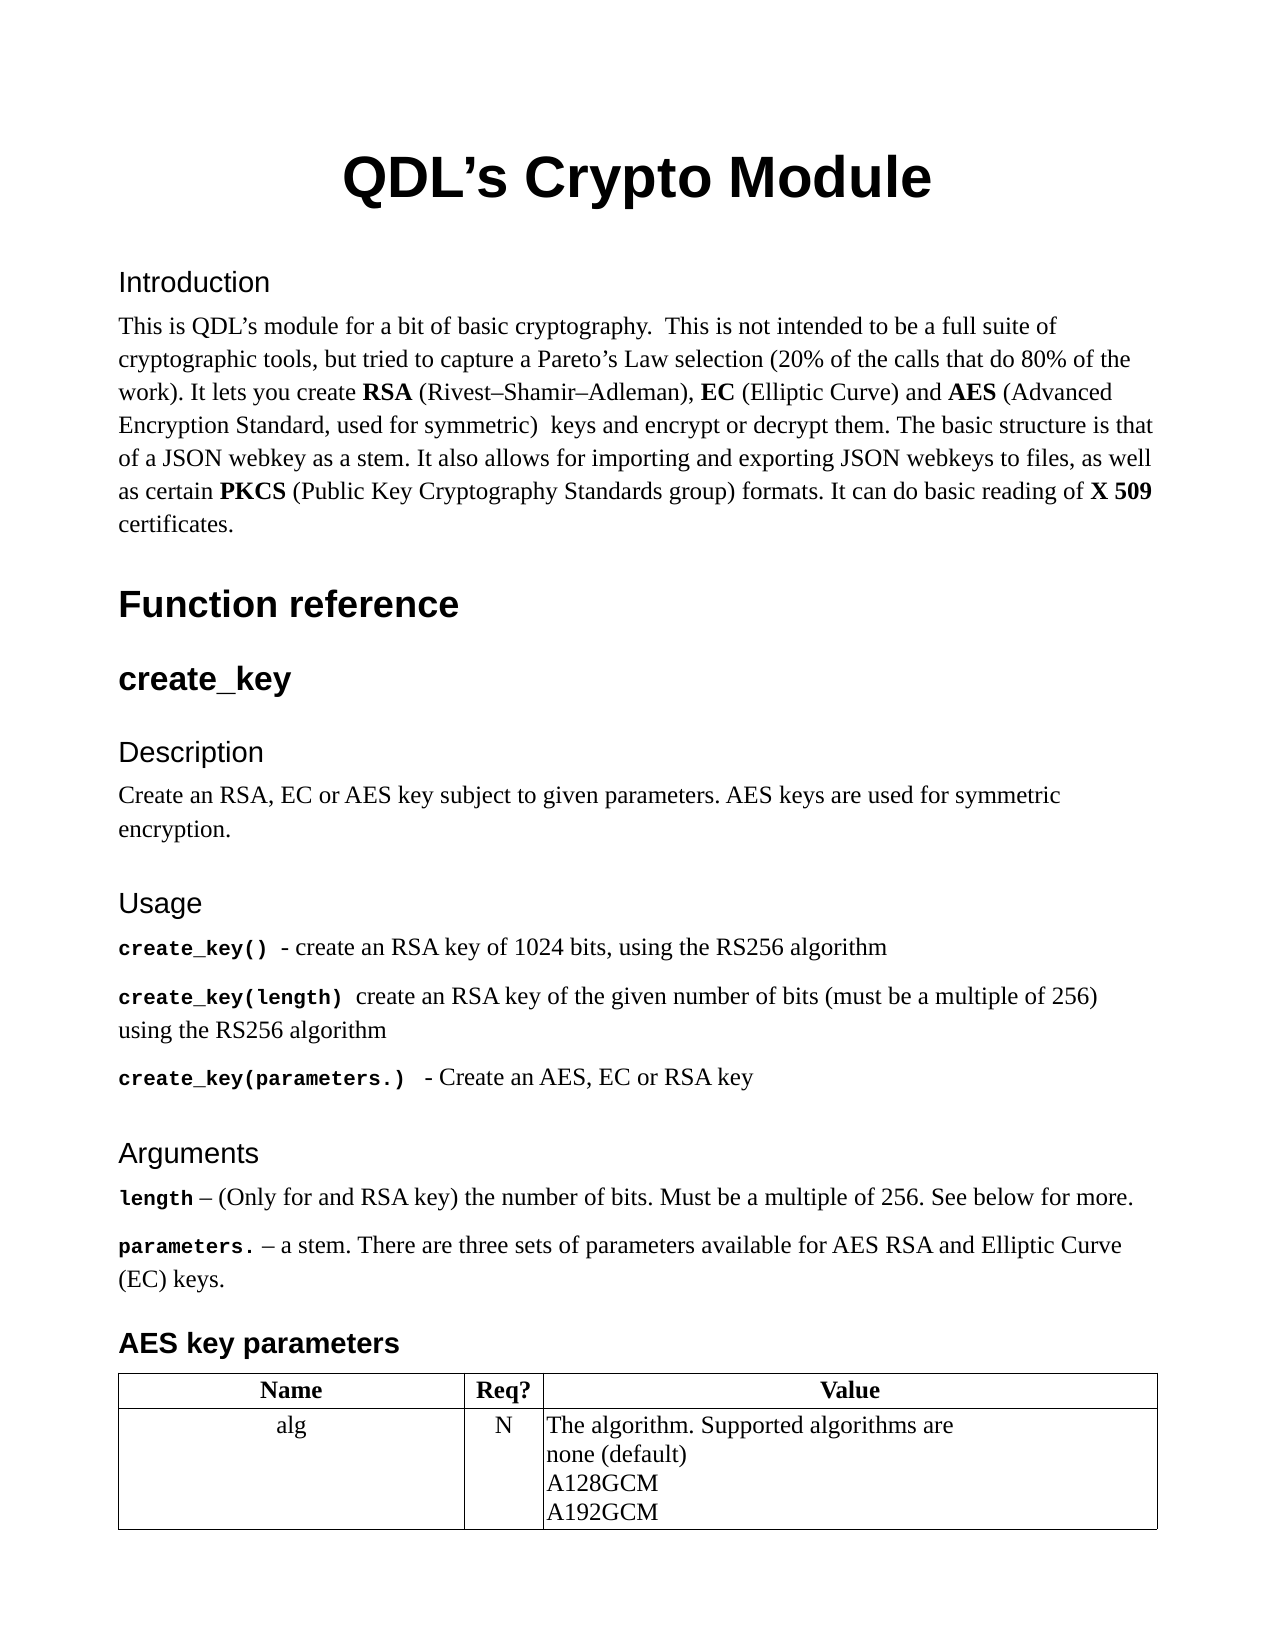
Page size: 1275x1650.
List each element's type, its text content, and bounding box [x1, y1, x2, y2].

table_cell The algorithm. Supported algorithms are none (default) A128GCM A192GCM [544, 1409, 1157, 1528]
subtitle Arguments [118, 1136, 1157, 1169]
table_header Req? [465, 1374, 543, 1407]
subtitle Description [118, 734, 1157, 768]
text create_key() - create an RSA key of 1024 bits, using the RS256 algorithm [118, 932, 1157, 962]
text create_key(length) create an RSA key of the given number of bits (must be a multiple of 256) using the RS256 algorithm [118, 981, 1157, 1043]
text parameters. – a stem. There are three sets of parameters available for AES RSA and Elliptic Curve (EC) keys. [118, 1230, 1157, 1293]
table_header Value [544, 1374, 1157, 1407]
subtitle Introduction [118, 265, 1157, 298]
subtitle Usage [118, 886, 1157, 920]
text length – (Only for and RSA key) the number of bits. Must be a multiple of 256. See below for more. [118, 1182, 1157, 1211]
subtitle Function reference [118, 581, 1157, 625]
table_header Name [119, 1374, 464, 1407]
subtitle create_key [118, 658, 1157, 697]
table_cell N [465, 1409, 543, 1528]
table_cell alg [119, 1409, 464, 1528]
text create_key(parameters.) - Create an AES, EC or RSA key [118, 1062, 1157, 1092]
text This is QDL’s module for a bit of basic cryptography. This is not intended to be a full suite of cryptographic tools, but tried to capture a Pareto’s Law selection (20% of the calls that do 80% of the work). It lets you create RSA (Rivest–Shamir–Adleman), EC (Elliptic Curve) and AES (Advanced Encryption Standard, used for symmetric) keys and encrypt or decrypt them. The basic structure is that of a JSON webkey as a stem. It also allows for importing and exporting JSON webkeys to files, as well as certain PKCS (Public Key Cryptography Standards group) formats. It can do basic reading of X 509 certificates. [118, 311, 1157, 538]
subtitle AES key parameters [118, 1326, 1157, 1360]
text Create an RSA, EC or AES key subject to given parameters. AES keys are used for symmetric encryption. [118, 781, 1157, 842]
